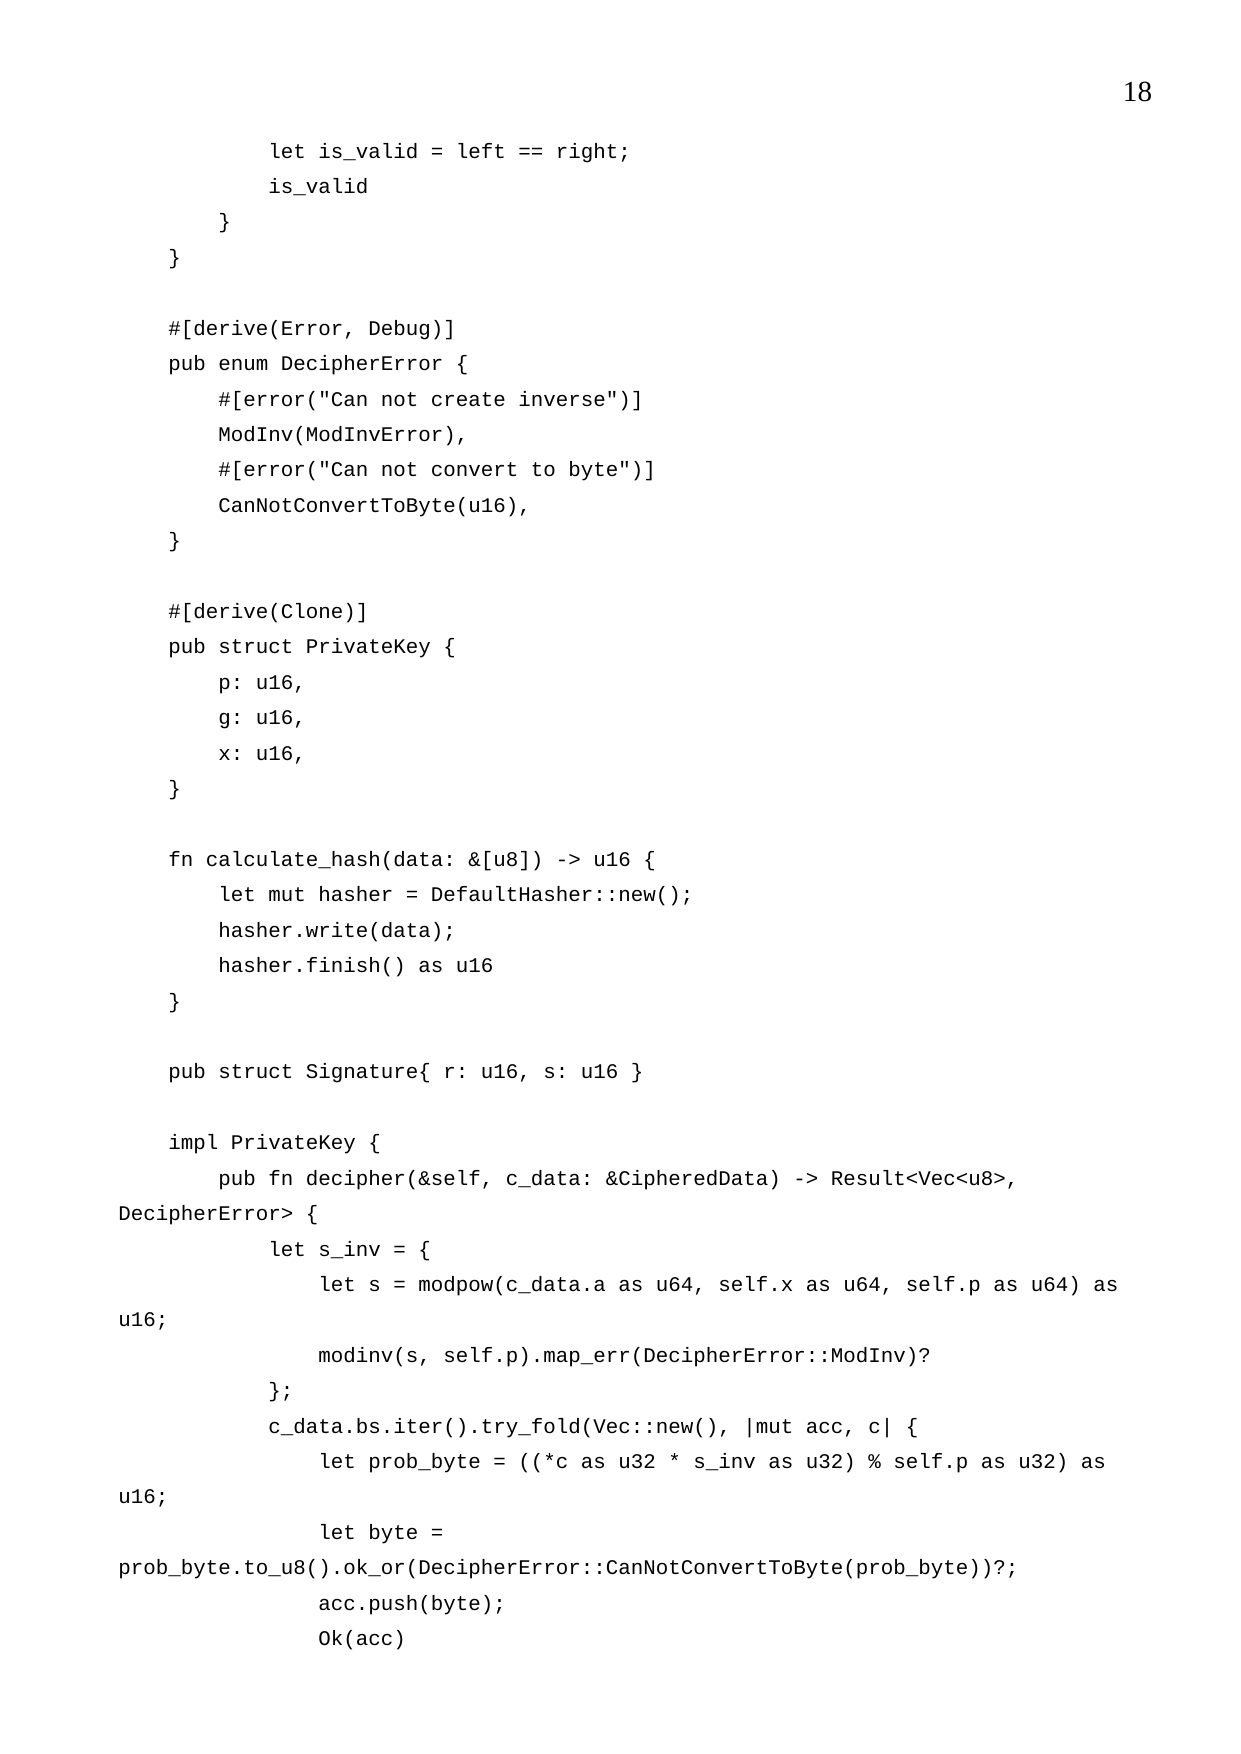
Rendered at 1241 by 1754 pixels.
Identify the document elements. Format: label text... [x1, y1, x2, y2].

text }; [118, 1380, 1122, 1404]
text pub fn decipher(&self, c_data: &CipheredData) -> Result<Vec<u8>, DecipherError> { [118, 1168, 1122, 1227]
text } [118, 778, 1122, 802]
text Ok(acc) [118, 1628, 1122, 1652]
text CanNotConvertToByte(u16), [118, 495, 1122, 518]
text ModInv(ModInvError), [118, 424, 1122, 448]
text #[derive(Error, Debug)] [118, 318, 1122, 341]
text } [118, 247, 1122, 271]
text let prob_byte = ((*c as u32 * s_inv as u32) % self.p as u32) as u16; [118, 1451, 1122, 1510]
text #[derive(Clone)] [118, 601, 1122, 625]
text let mut hasher = DefaultHasher::new(); [118, 884, 1122, 908]
text let is_valid = left == right; [118, 141, 1122, 164]
text hasher.write(data); [118, 920, 1122, 943]
text impl PrivateKey { [118, 1132, 1122, 1156]
text c_data.bs.iter().try_fold(Vec::new(), |mut acc, c| { [118, 1416, 1122, 1439]
text pub enum DecipherError { [118, 353, 1122, 377]
text p: u16, [118, 672, 1122, 696]
text #[error("Can not convert to byte")] [118, 459, 1122, 483]
text hasher.finish() as u16 [118, 955, 1122, 979]
text fn calculate_hash(data: &[u8]) -> u16 { [118, 849, 1122, 873]
text } [118, 991, 1122, 1014]
text } [118, 211, 1122, 235]
text let s_inv = { [118, 1238, 1122, 1262]
text acc.push(byte); [118, 1593, 1122, 1616]
text g: u16, [118, 707, 1122, 731]
text #[error("Can not create inverse")] [118, 388, 1122, 412]
text let s = modpow(c_data.a as u64, self.x as u64, self.p as u64) as u16; [118, 1274, 1122, 1333]
text } [118, 530, 1122, 554]
text let byte = prob_byte.to_u8().ok_or(DecipherError::CanNotConvertToByte(prob_byte))?; [118, 1522, 1122, 1581]
text pub struct Signature{ r: u16, s: u16 } [118, 1061, 1122, 1085]
text x: u16, [118, 743, 1122, 766]
text modinv(s, self.p).map_err(DecipherError::ModInv)? [118, 1345, 1122, 1368]
text pub struct PrivateKey { [118, 636, 1122, 660]
text is_valid [118, 176, 1122, 200]
